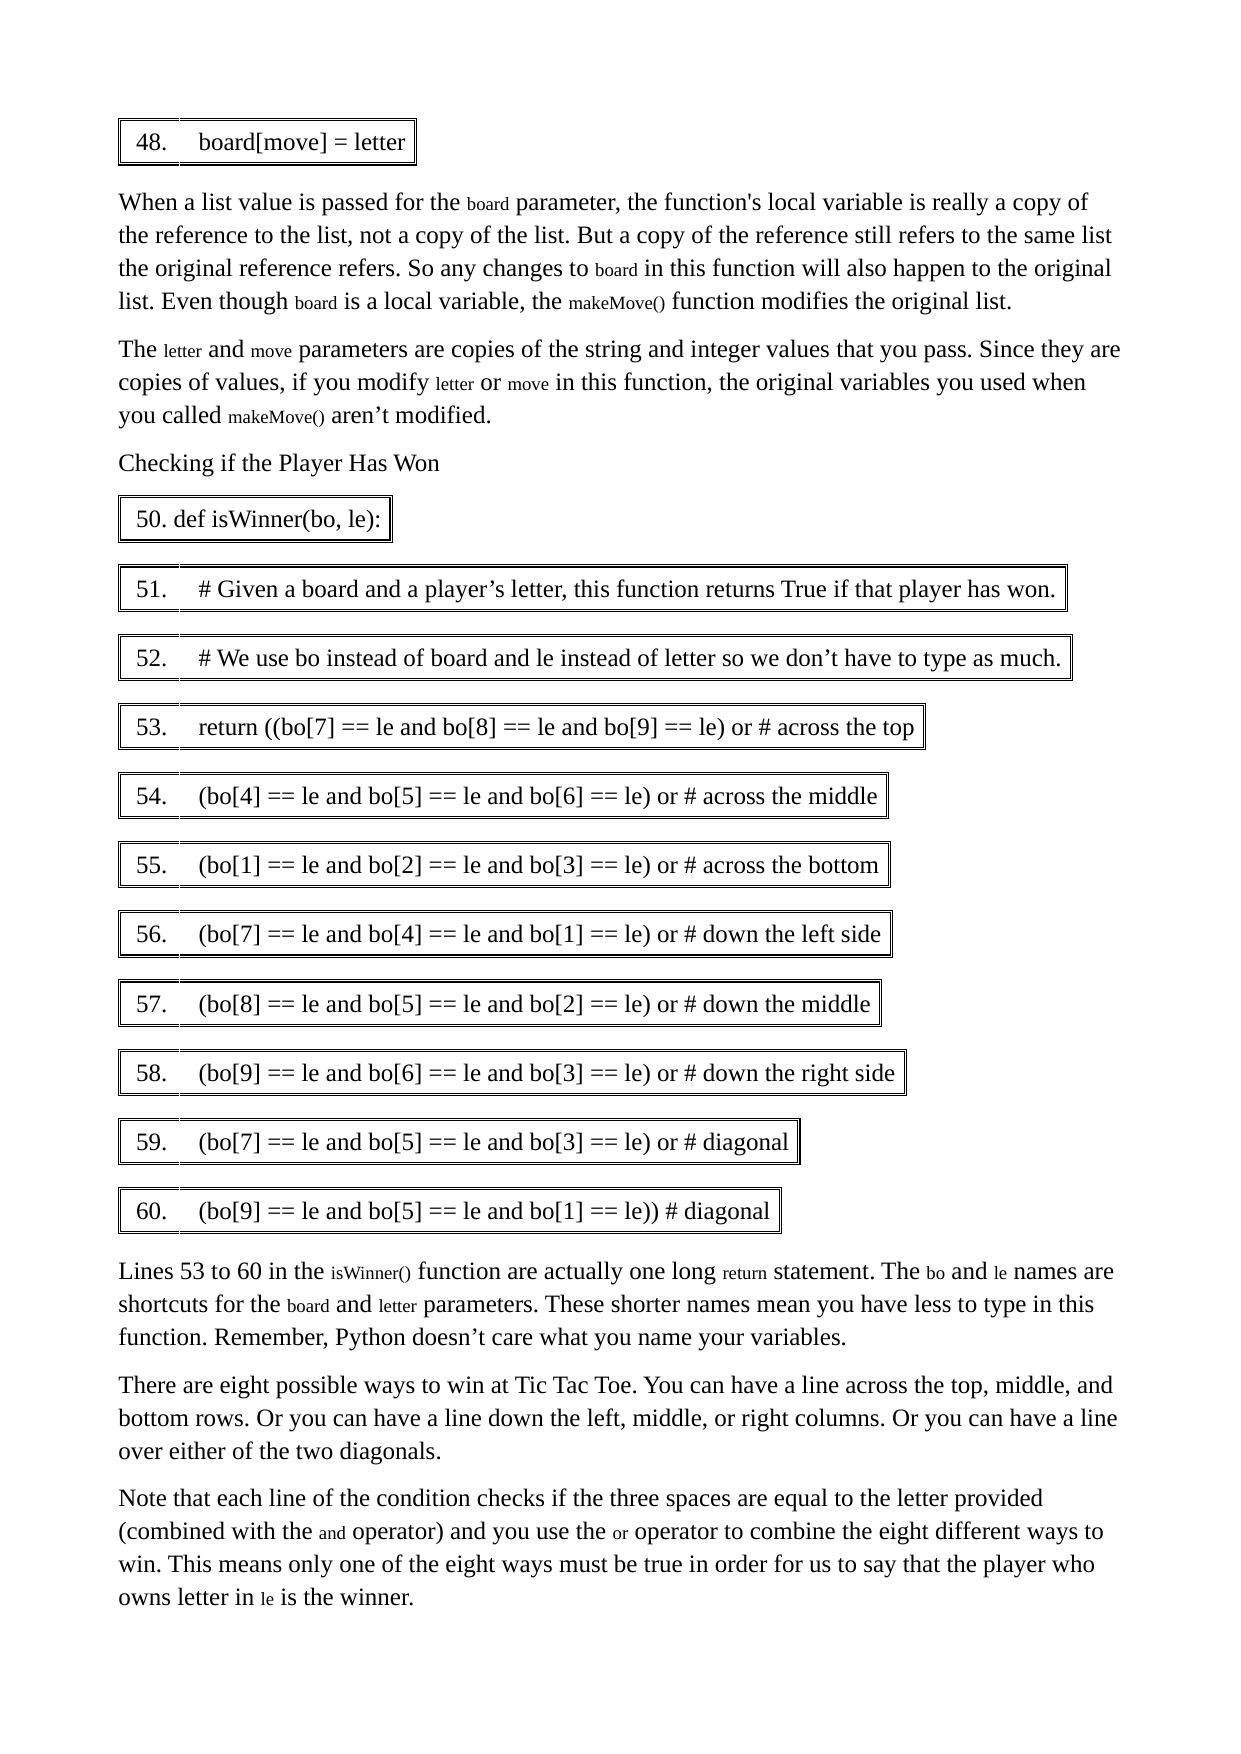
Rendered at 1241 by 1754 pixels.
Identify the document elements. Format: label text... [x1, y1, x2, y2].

text Note that each line of the condition checks if the three spaces are equal to the letter provided (combined with the and operator) and you use the or operator to combine the eight different ways to win. This means only one of the eight ways must be true in order for us to say that the player who owns letter in le is the winner. [118, 1483, 1122, 1611]
text [889, 772, 1122, 819]
text Lines 53 to 60 in the isWinner() function are actually one long return statement. The bo and le names are shortcuts for the board and letter parameters. These shorter names mean you have less to type in this function. Remember, Python doesn’t care what you name your variables. [118, 1256, 1122, 1351]
text 57. (bo[8] == le and bo[5] == le and bo[2] == le) or # down the middle [121, 982, 879, 1024]
text There are eight possible ways to win at Tic Tac Toe. You can have a line across the top, middle, and bottom rows. Or you can have a line down the left, middle, or right columns. Or you can have a line over either of the two diagonals. [118, 1370, 1122, 1464]
text The letter and move parameters are copies of the string and integer values that you pass. Since they are copies of values, if you modify letter or move in this function, the original variables you used when you called makeMove() aren’t modified. [118, 334, 1122, 429]
text [782, 1187, 1122, 1234]
text 52. # We use bo instead of board and le instead of letter so we don’t have to type as much. [121, 637, 1070, 678]
text 56. (bo[7] == le and bo[4] == le and bo[1] == le) or # down the left side [893, 910, 1122, 958]
text 50. def isWinner(bo, le): [393, 495, 1122, 543]
text 51. # Given a board and a player’s letter, this function returns True if that player has won. [1068, 564, 1122, 612]
text 53. return ((bo[7] == le and bo[8] == le and bo[9] == le) or # across the top [121, 706, 923, 747]
text [417, 118, 1122, 166]
text [926, 703, 1122, 750]
text 58. (bo[9] == le and bo[6] == le and bo[3] == le) or # down the right side [121, 1052, 904, 1093]
text When a list value is passed for the board parameter, the function's local variable is really a copy of the reference to the list, not a copy of the list. But a copy of the reference still refers to the same list the original reference refers. So any changes to board in this function will also happen to the original list. Even though board is a local variable, the makeMove() function modifies the original list. [118, 187, 1122, 315]
text [1073, 633, 1122, 681]
text Checking if the Player Has Won [118, 448, 1122, 476]
text [801, 1118, 1122, 1165]
text 59. (bo[7] == le and bo[5] == le and bo[3] == le) or # diagonal [121, 1121, 797, 1162]
text 48. board[move] = letter [121, 121, 414, 162]
text [891, 841, 1122, 888]
text 55. (bo[1] == le and bo[2] == le and bo[3] == le) or # across the bottom [121, 844, 888, 885]
text [907, 1048, 1122, 1096]
text [882, 979, 1122, 1027]
text 54. (bo[4] == le and bo[5] == le and bo[6] == le) or # across the middle [121, 775, 886, 816]
text 60. (bo[9] == le and bo[5] == le and bo[1] == le)) # diagonal [121, 1190, 779, 1231]
